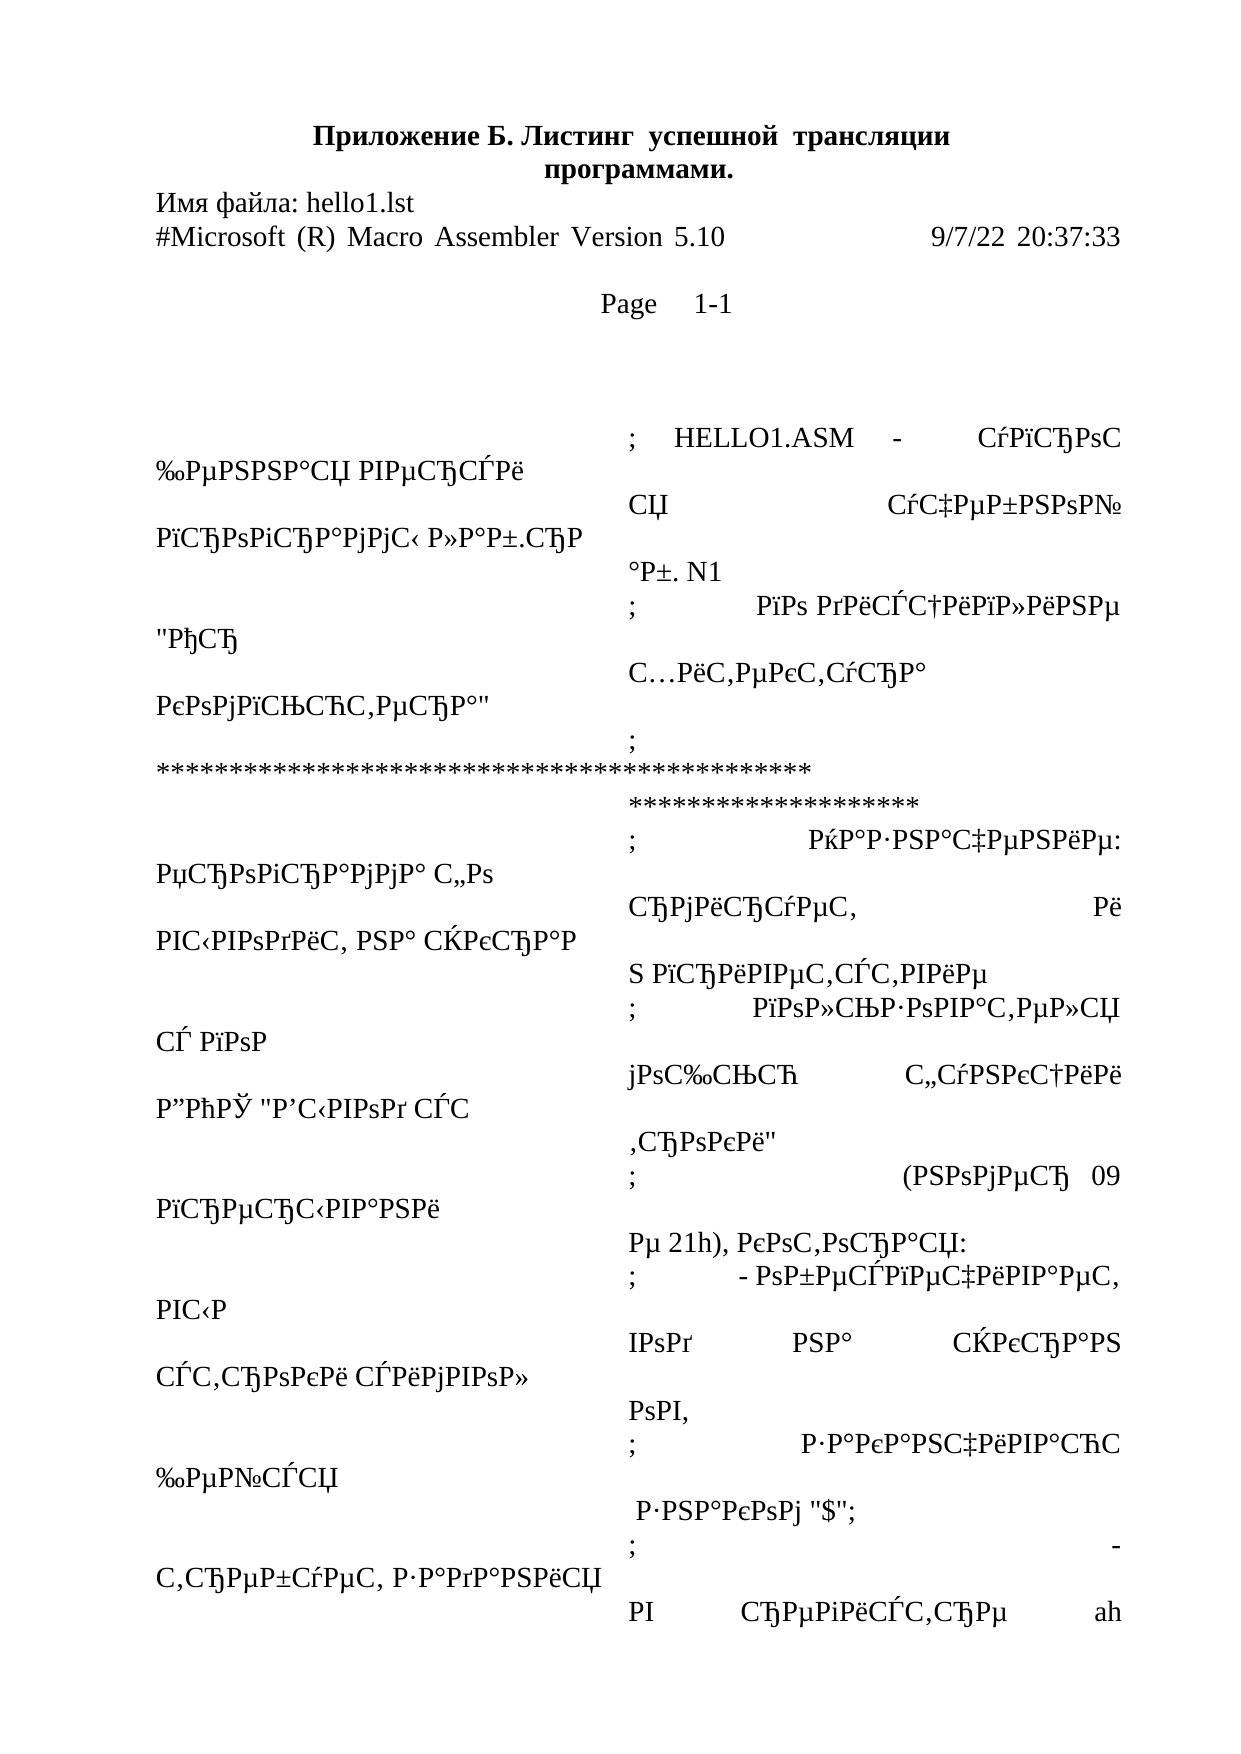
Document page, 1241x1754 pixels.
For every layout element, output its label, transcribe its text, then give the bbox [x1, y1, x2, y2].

text јРѕС‰СЊСЋ С„СѓРЅРєС†РёРё Р”РћРЎ "Р’С‹РІРѕРґ СЃС [156, 1057, 1122, 1124]
text ; Р·Р°РєР°РЅС‡РёРІР°СЋС‰РµР№СЃСЏ [156, 1426, 1122, 1493]
text ; HELLO1.ASM - СѓРїСЂРѕС‰РµРЅРЅР°СЏ РІРµСЂСЃРё [156, 420, 1122, 487]
text РІ СЂРµРіРёСЃС‚СЂРµ ah [156, 1594, 1122, 1627]
text ; - РѕР±РµСЃРїРµС‡РёРІР°РµС‚ РІС‹Р [156, 1258, 1122, 1326]
text программами. [156, 152, 1122, 185]
text °Р±. N1 [156, 554, 1122, 588]
text Имя файла: hello1.lst [156, 185, 1122, 219]
text ; РїРѕР»СЊР·РѕРІР°С‚РµР»СЏ СЃ РїРѕР [156, 990, 1122, 1057]
text Приложение Б. Листинг успешной трансляции [156, 118, 1122, 152]
text РѕРІ, [156, 1393, 1122, 1426]
text ; РќР°Р·РЅР°С‡РµРЅРёРµ: РџСЂРѕРіСЂР°РјРјР° С„Рѕ [156, 822, 1122, 889]
text ІРѕРґ РЅР° СЌРєСЂР°РЅ СЃС‚СЂРѕРєРё СЃРёРјРІРѕР» [156, 1326, 1122, 1393]
text Р·РЅР°РєРѕРј "$"; [156, 1493, 1122, 1527]
text ; ********************************************* [156, 722, 1122, 789]
text ; (РЅРѕРјРµСЂ 09 РїСЂРµСЂС‹РІР°РЅРё [156, 1158, 1122, 1225]
text ‚СЂРѕРєРё" [156, 1124, 1122, 1158]
text Ѕ РїСЂРёРІРµС‚СЃС‚РІРёРµ [156, 957, 1122, 990]
text Рµ 21h), РєРѕС‚РѕСЂР°СЏ: [156, 1225, 1122, 1258]
text Page 1-1 [156, 286, 1122, 319]
text #Microsoft (R) Macro Assembler Version 5.10 9/7/22 20:37:33 [156, 219, 1122, 286]
text ; РїРѕ РґРёСЃС†РёРїР»РёРЅРµ "РђСЂ [156, 588, 1122, 655]
text СЏ СѓС‡РµР±РЅРѕР№ РїСЂРѕРіСЂР°РјРјС‹ Р»Р°Р±.СЂР [156, 487, 1122, 554]
text СЂРјРёСЂСѓРµС‚ Рё РІС‹РІРѕРґРёС‚ РЅР° СЌРєСЂР°Р [156, 889, 1122, 957]
text ; - С‚СЂРµР±СѓРµС‚ Р·Р°РґР°РЅРёСЏ [156, 1527, 1122, 1594]
text ******************** [156, 789, 1122, 822]
text С…РёС‚РµРєС‚СѓСЂР° РєРѕРјРїСЊСЋС‚РµСЂР°" [156, 655, 1122, 722]
